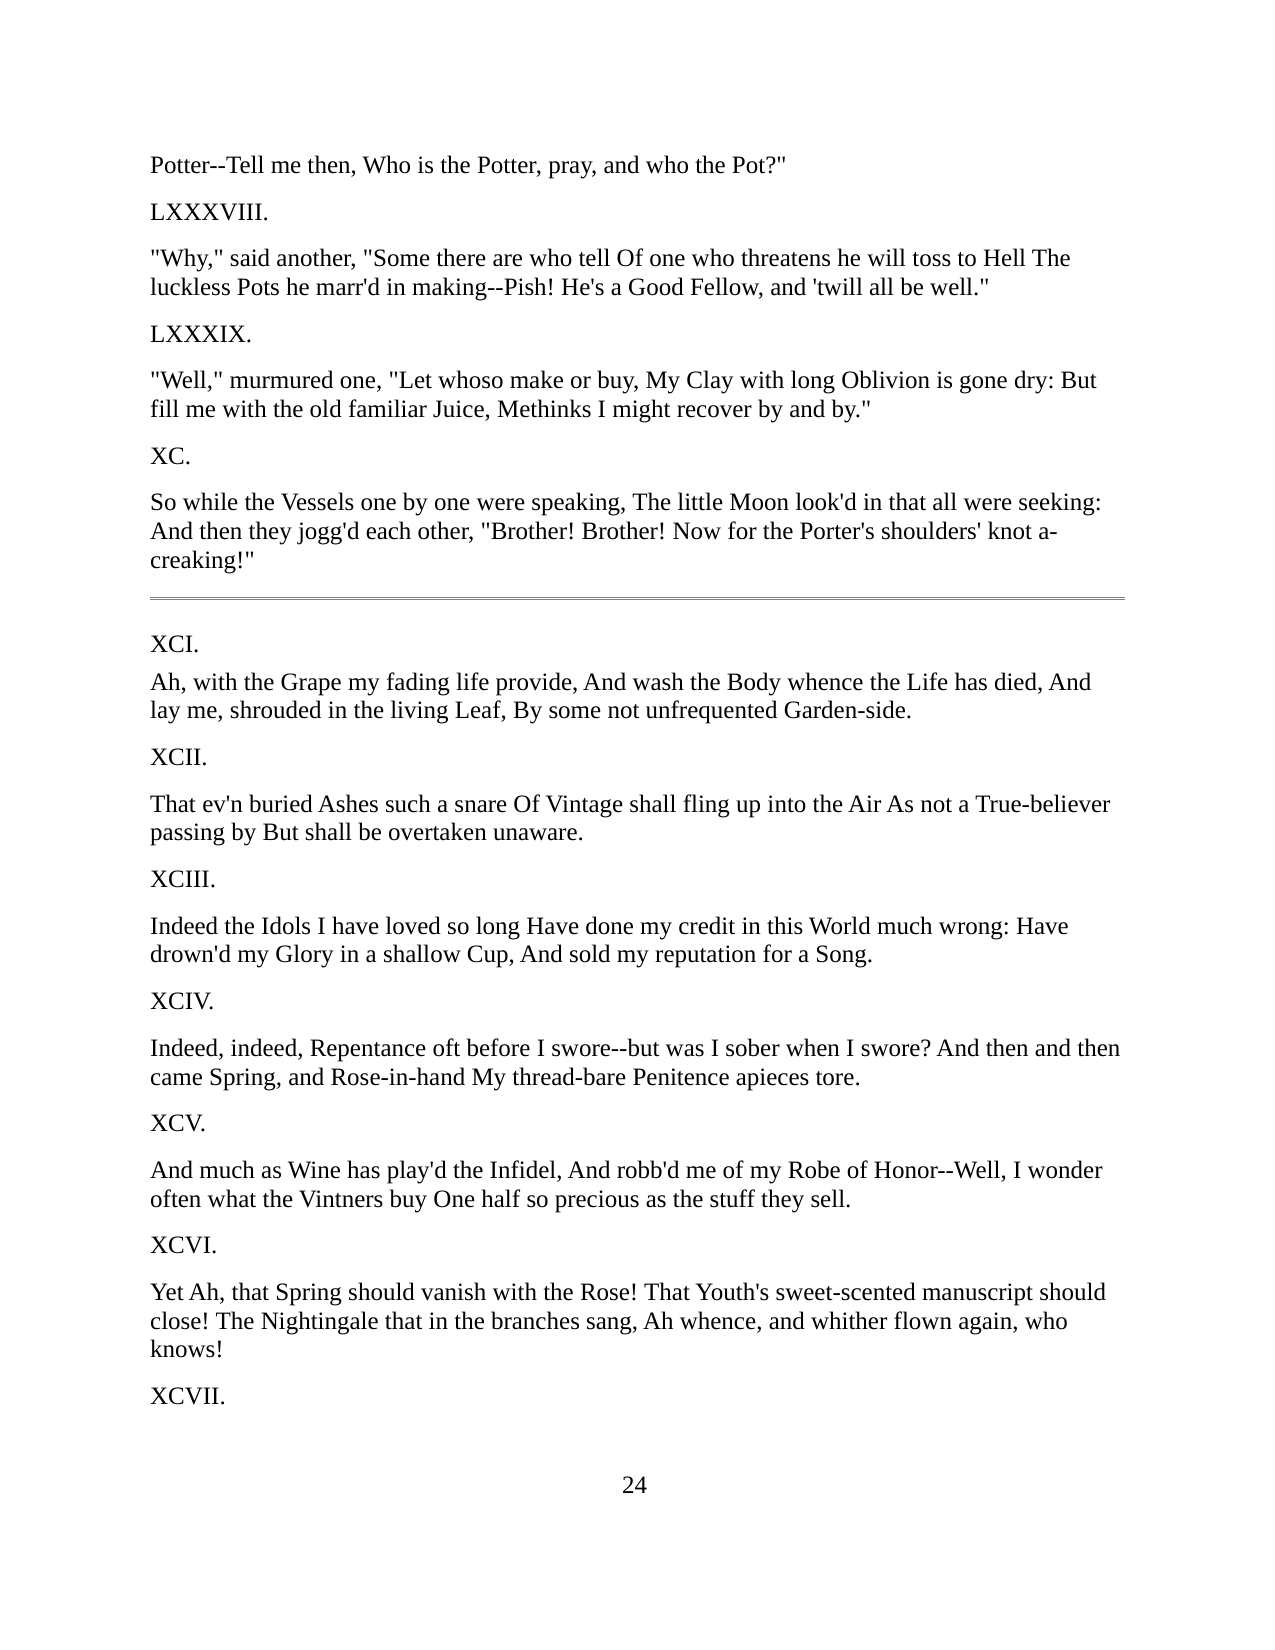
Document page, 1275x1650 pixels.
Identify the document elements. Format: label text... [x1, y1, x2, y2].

text XCIII. [150, 864, 1125, 893]
text XCVI. [150, 1230, 1125, 1259]
text Indeed, indeed, Repentance oft before I swore--but was I sober when I swore? And then and then came Spring, and Rose-in-hand My thread-bare Penitence apieces tore. [150, 1033, 1125, 1090]
text XCII. [150, 742, 1125, 771]
text LXXXIX. [150, 319, 1125, 347]
text XC. [150, 441, 1125, 469]
text And much as Wine has play'd the Infidel, And robb'd me of my Robe of Honor--Well, I wonder often what the Vintners buy One half so precious as the stuff they sell. [150, 1155, 1125, 1212]
text XCVII. [150, 1381, 1125, 1410]
text Indeed the Idols I have loved so long Have done my credit in this World much wrong: Have drown'd my Glory in a shallow Cup, And sold my reputation for a Song. [150, 911, 1125, 968]
text XCI. [150, 629, 1125, 658]
text Potter--Tell me then, Who is the Potter, pray, and who the Pot?" [150, 150, 1125, 179]
text LXXXVIII. [150, 197, 1125, 225]
text So while the Vessels one by one were speaking, The little Moon look'd in that all were seeking: And then they jogg'd each other, "Brother! Brother! Now for the Porter's shoulders' knot a-creaking!" [150, 487, 1125, 574]
text XCIV. [150, 986, 1125, 1015]
text Ah, with the Grape my fading life provide, And wash the Body whence the Life has died, And lay me, shrouded in the living Leaf, By some not unfrequented Garden-side. [150, 667, 1125, 724]
text XCV. [150, 1108, 1125, 1137]
text "Why," said another, "Some there are who tell Of one who threatens he will toss to Hell The luckless Pots he marr'd in making--Pish! He's a Good Fellow, and 'twill all be well." [150, 243, 1125, 301]
text "Well," murmured one, "Let whoso make or buy, My Clay with long Oblivion is gone dry: But fill me with the old familiar Juice, Methinks I might recover by and by." [150, 365, 1125, 423]
text That ev'n buried Ashes such a snare Of Vintage shall fling up into the Air As not a True-believer passing by But shall be overtaken unaware. [150, 789, 1125, 846]
text Yet Ah, that Spring should vanish with the Rose! That Youth's sweet-scented manuscript should close! The Nightingale that in the branches sang, Ah whence, and whither flown again, who knows! [150, 1277, 1125, 1363]
